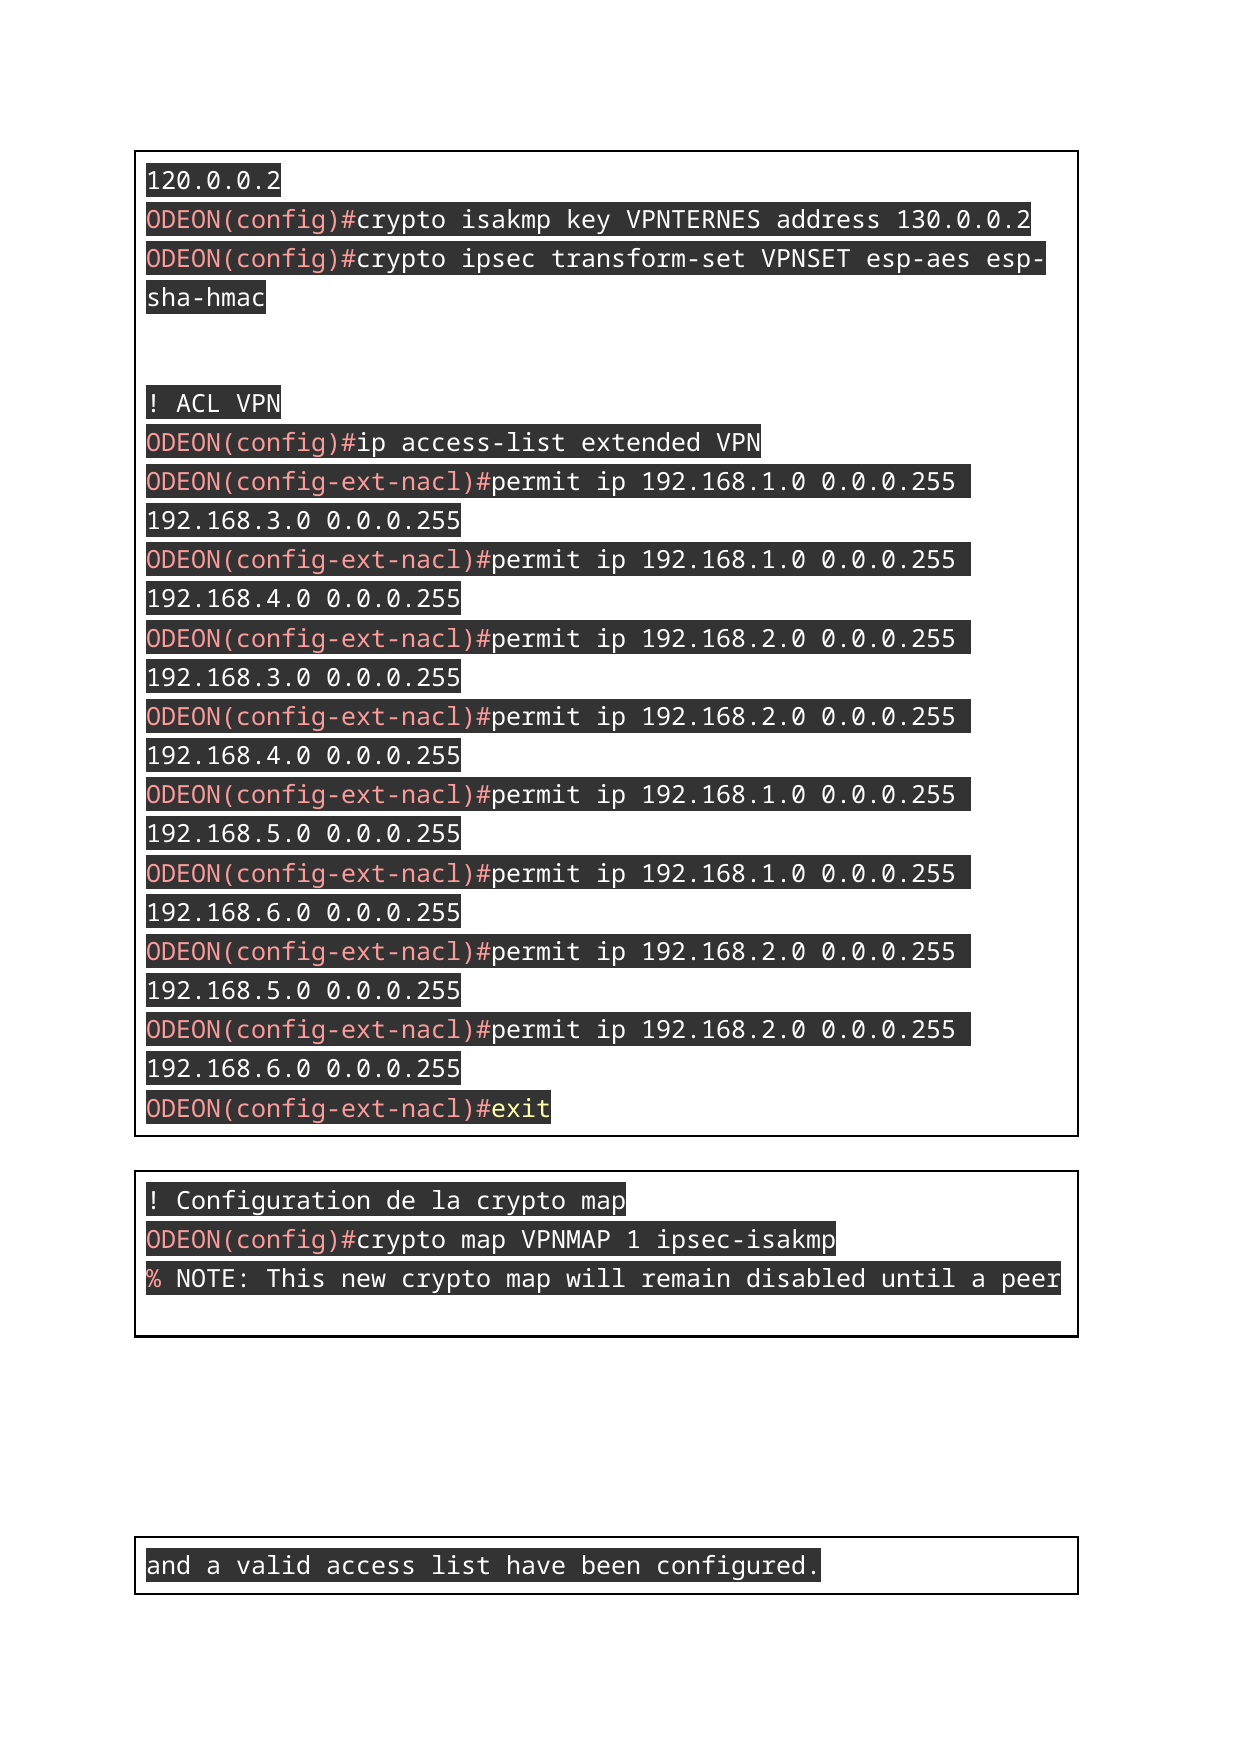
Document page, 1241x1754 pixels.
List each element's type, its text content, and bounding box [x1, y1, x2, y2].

table_header ! Configuration de la crypto map ODEON(config)#crypto map VPNMAP 1 ipsec-isakmp % NOTE: This new crypto map will remain disabled until a peer [136, 1172, 1077, 1335]
table_header 120.0.0.2 ODEON(config)#crypto isakmp key VPNTERNES address 130.0.0.2 ODEON(config)#crypto ipsec transform-set VPNSET esp-aes esp-sha-hmac ! ACL VPN ODEON(config)#ip access-list extended VPN ODEON(config-ext-nacl)#permit ip 192.168.1.0 0.0.0.255 192.168.3.0 0.0.0.255 ODEON(config-ext-nacl)#permit ip 192.168.1.0 0.0.0.255 192.168.4.0 0.0.0.255 ODEON(config-ext-nacl)#permit ip 192.168.2.0 0.0.0.255 192.168.3.0 0.0.0.255 ODEON(config-ext-nacl)#permit ip 192.168.2.0 0.0.0.255 192.168.4.0 0.0.0.255 ODEON(config-ext-nacl)#permit ip 192.168.1.0 0.0.0.255 192.168.5.0 0.0.0.255 ODEON(config-ext-nacl)#permit ip 192.168.1.0 0.0.0.255 192.168.6.0 0.0.0.255 ODEON(config-ext-nacl)#permit ip 192.168.2.0 0.0.0.255 192.168.5.0 0.0.0.255 ODEON(config-ext-nacl)#permit ip 192.168.2.0 0.0.0.255 192.168.6.0 0.0.0.255 ODEON(config-ext-nacl)#exit [136, 152, 1077, 1135]
table_header and a valid access list have been configured. [136, 1538, 1077, 1592]
